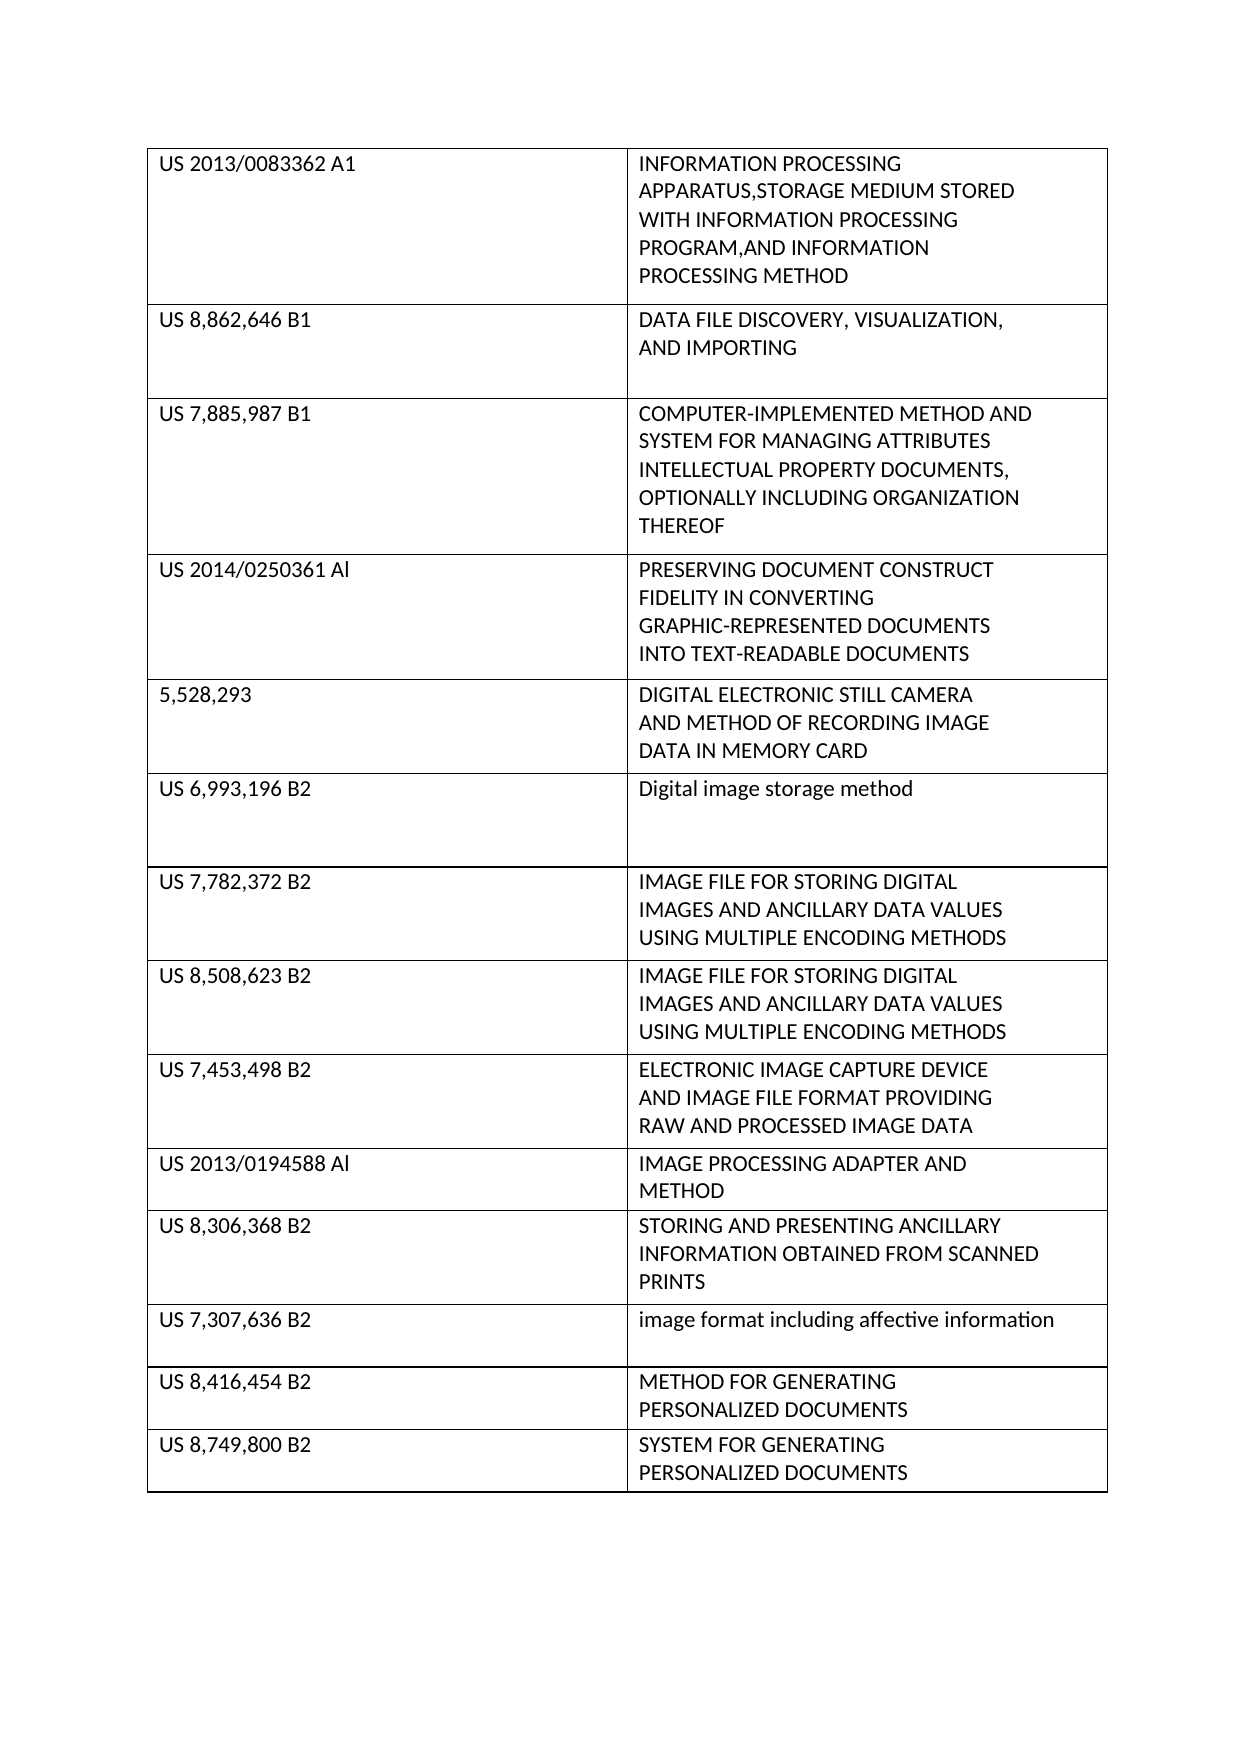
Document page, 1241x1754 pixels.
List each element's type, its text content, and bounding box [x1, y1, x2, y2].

table_cell INFORMATION PROCESSING APPARATUS,STORAGE MEDIUM STORED WITH INFORMATION PROCESSING PROGRAM,AND INFORMATION PROCESSING METHOD [628, 149, 1107, 304]
table_cell US 8,306,368 B2 [148, 1211, 627, 1304]
table_cell US 7,453,498 B2 [148, 1055, 627, 1148]
table_cell image format including affective information [628, 1305, 1107, 1366]
table_cell IMAGE FILE FOR STORING DIGITAL IMAGES AND ANCILLARY DATA VALUES USING MULTIPLE ENCODING METHODS [628, 961, 1107, 1054]
table_cell US 8,862,646 B1 [148, 305, 627, 398]
table_cell US 2013/0194588 Al [148, 1149, 627, 1210]
table_cell METHOD FOR GENERATING PERSONALIZED DOCUMENTS [628, 1368, 1107, 1429]
table_cell US 8,508,623 B2 [148, 961, 627, 1054]
table_cell IMAGE PROCESSING ADAPTER AND METHOD [628, 1149, 1107, 1210]
table_cell DATA FILE DISCOVERY, VISUALIZATION, AND IMPORTING [628, 305, 1107, 398]
table_cell DIGITAL ELECTRONIC STILL CAMERA AND METHOD OF RECORDING IMAGE DATA IN MEMORY CARD [628, 680, 1107, 773]
table_cell Digital image storage method [628, 774, 1107, 866]
table_cell US 7,782,372 B2 [148, 868, 627, 960]
table_cell US 6,993,196 B2 [148, 774, 627, 866]
table_cell US 7,307,636 B2 [148, 1305, 627, 1366]
table_cell US 8,749,800 B2 [148, 1430, 627, 1491]
table_cell US 8,416,454 B2 [148, 1368, 627, 1429]
table_cell PRESERVING DOCUMENT CONSTRUCT FIDELITY IN CONVERTING GRAPHIC-REPRESENTED DOCUMENTS INTO TEXT-READABLE DOCUMENTS [628, 555, 1107, 679]
table_cell IMAGE FILE FOR STORING DIGITAL IMAGES AND ANCILLARY DATA VALUES USING MULTIPLE ENCODING METHODS [628, 868, 1107, 960]
table_cell 5,528,293 [148, 680, 627, 773]
table_cell US 2013/0083362 A1 [148, 149, 627, 304]
table_cell US 2014/0250361 Al [148, 555, 627, 679]
table_cell US 7,885,987 B1 [148, 399, 627, 554]
table_cell SYSTEM FOR GENERATING PERSONALIZED DOCUMENTS [628, 1430, 1107, 1491]
table_cell COMPUTER-IMPLEMENTED METHOD AND SYSTEM FOR MANAGING ATTRIBUTES INTELLECTUAL PROPERTY DOCUMENTS, OPTIONALLY INCLUDING ORGANIZATION THEREOF [628, 399, 1107, 554]
table_cell STORING AND PRESENTING ANCILLARY INFORMATION OBTAINED FROM SCANNED PRINTS [628, 1211, 1107, 1304]
table_cell ELECTRONIC IMAGE CAPTURE DEVICE AND IMAGE FILE FORMAT PROVIDING RAW AND PROCESSED IMAGE DATA [628, 1055, 1107, 1148]
